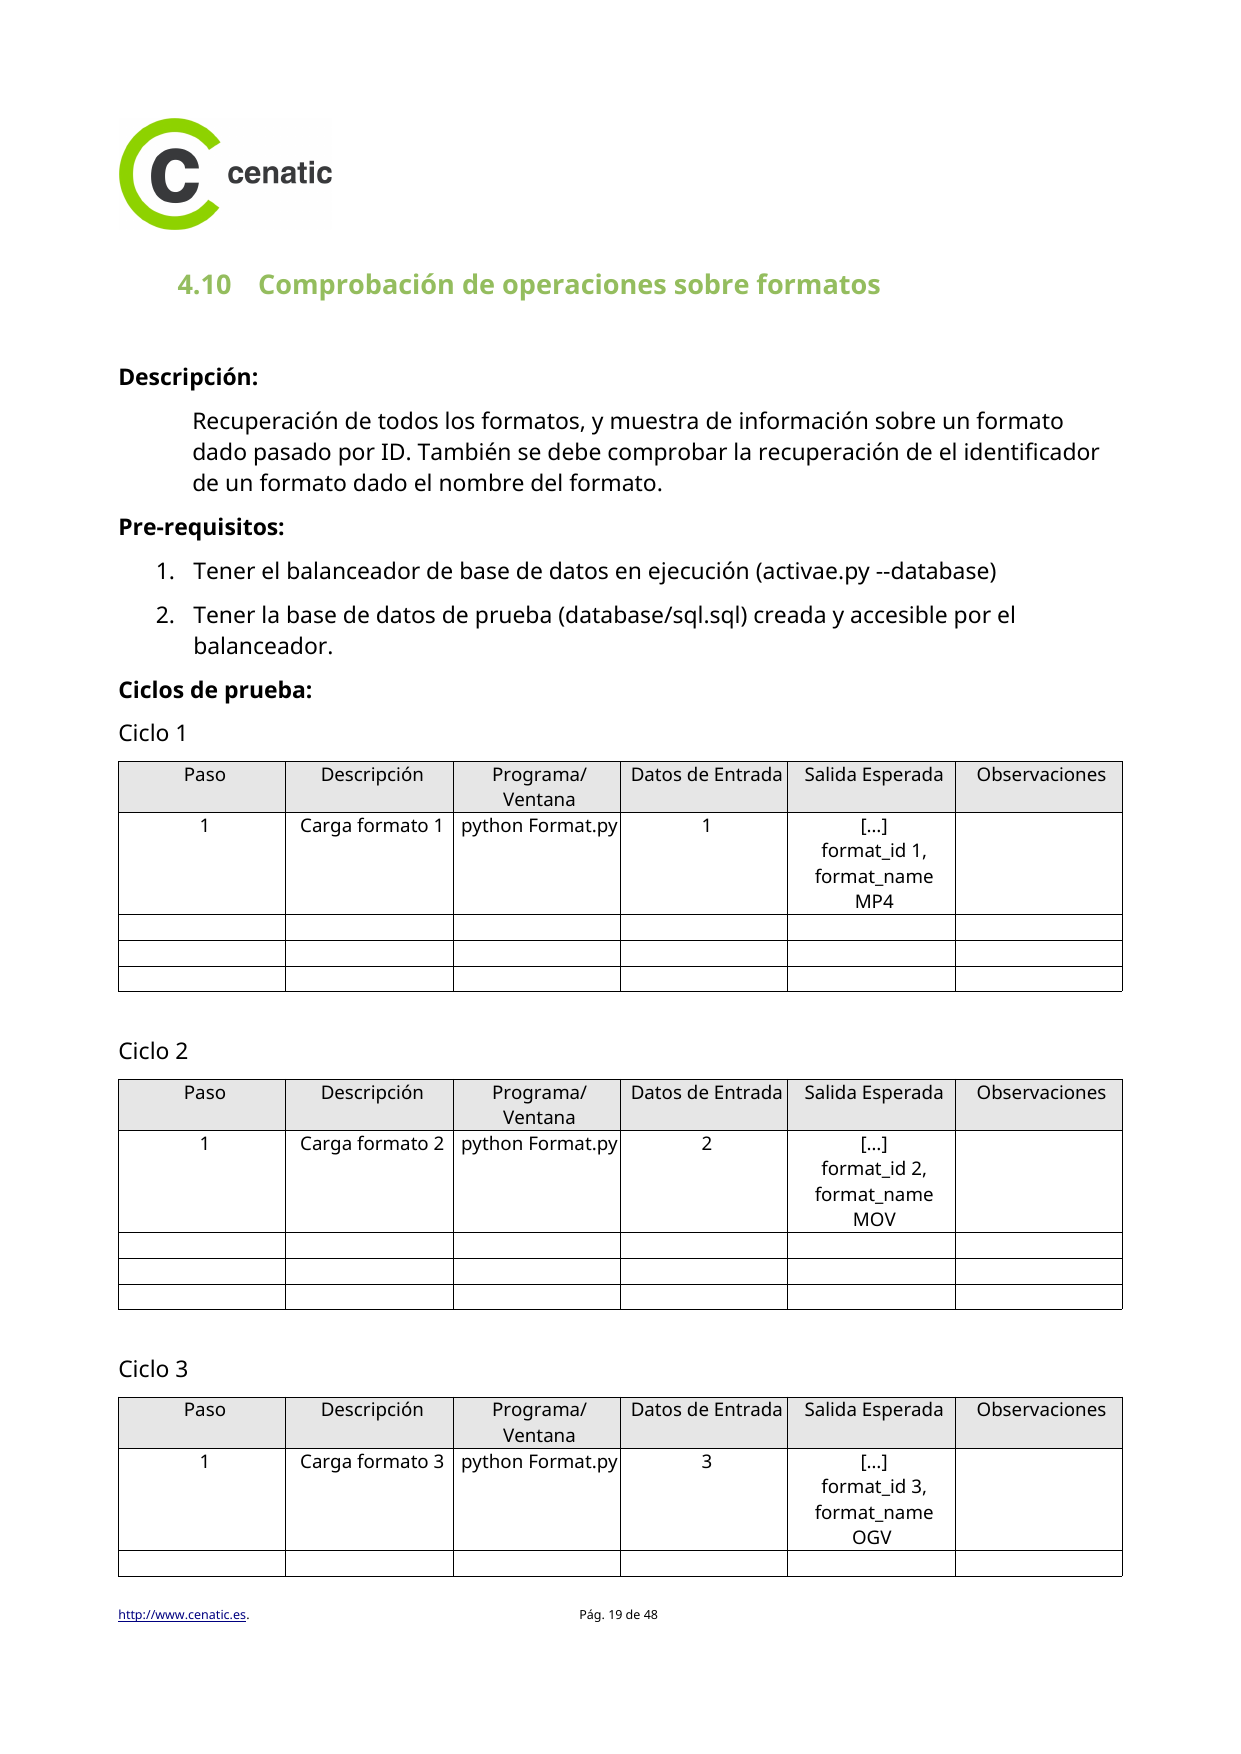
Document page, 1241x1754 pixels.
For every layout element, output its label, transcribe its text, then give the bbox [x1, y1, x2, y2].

table_cell [621, 941, 787, 966]
table_cell [956, 1285, 1122, 1309]
picture [119, 118, 332, 230]
table_cell [788, 1233, 955, 1258]
table_cell Carga formato 3 [286, 1449, 453, 1550]
text Ciclos de prueba: [118, 673, 1122, 705]
text Descripción: [118, 361, 1122, 392]
table_cell Carga formato 2 [286, 1131, 453, 1232]
table_header Programa/Ventana [454, 1398, 620, 1448]
table_cell […] format_id 1, format_name MP4 [788, 813, 955, 914]
table_header Descripción [286, 1080, 453, 1130]
table_cell [454, 941, 620, 966]
table_cell python Format.py [454, 1131, 620, 1232]
table_cell [956, 1259, 1122, 1283]
subtitle Comprobación de operaciones sobre formatos [118, 265, 1122, 302]
table_cell [788, 967, 955, 991]
table_cell [956, 1131, 1122, 1232]
table_header Datos de Entrada [621, 762, 787, 812]
table_cell [454, 1259, 620, 1283]
table_cell [119, 915, 285, 940]
table_cell [788, 915, 955, 940]
list Tener la base de datos de prueba (database/sql.sql) creada y accesible por el balanceador. [156, 598, 1122, 661]
table_cell [286, 967, 453, 991]
table_cell […] format_id 2, format_name MOV [788, 1131, 955, 1232]
table_cell [956, 1551, 1122, 1576]
table_cell [454, 967, 620, 991]
table_cell 1 [621, 813, 787, 914]
table_cell [956, 1449, 1122, 1550]
table_cell [788, 1551, 955, 1576]
table_cell [788, 1285, 955, 1309]
table_cell [286, 1233, 453, 1258]
table_cell [119, 941, 285, 966]
table_cell [621, 1259, 787, 1283]
table_cell [119, 1259, 285, 1283]
table_cell [454, 1285, 620, 1309]
table_cell 3 [621, 1449, 787, 1550]
table_cell [621, 1551, 787, 1576]
table_cell 1 [119, 1131, 285, 1232]
table_cell [621, 915, 787, 940]
table_cell [286, 915, 453, 940]
text Pre-requisitos: [118, 511, 1122, 542]
table_cell [956, 967, 1122, 991]
table_cell [286, 1285, 453, 1309]
table_cell [454, 1233, 620, 1258]
table_cell [788, 1259, 955, 1283]
table_header Datos de Entrada [621, 1080, 787, 1130]
table_cell [621, 1233, 787, 1258]
table_header Salida Esperada [788, 762, 955, 812]
table_cell 2 [621, 1131, 787, 1232]
table_cell [621, 967, 787, 991]
table_header Paso [119, 762, 285, 812]
table_cell [956, 915, 1122, 940]
table_header Paso [119, 1398, 285, 1448]
table_cell [788, 941, 955, 966]
table_cell [454, 1551, 620, 1576]
table_header Descripción [286, 1398, 453, 1448]
table_cell [286, 941, 453, 966]
table_cell 1 [119, 1449, 285, 1550]
table_cell python Format.py [454, 1449, 620, 1550]
text Ciclo 3 [118, 1353, 1122, 1384]
table_cell 1 [119, 813, 285, 914]
table_cell [119, 1285, 285, 1309]
table_header Programa/Ventana [454, 762, 620, 812]
table_cell [119, 1551, 285, 1576]
list Tener el balanceador de base de datos en ejecución (activae.py --database) [156, 555, 1122, 586]
table_header Salida Esperada [788, 1398, 955, 1448]
text Recuperación de todos los formatos, y muestra de información sobre un formato dado pasado por ID. También se debe comprobar la recuperación de el identificador de un formato dado el nombre del formato. [192, 405, 1122, 498]
table_header Datos de Entrada [621, 1398, 787, 1448]
table_cell [454, 915, 620, 940]
table_cell [956, 1233, 1122, 1258]
table_header Observaciones [956, 1080, 1122, 1130]
table_header Descripción [286, 762, 453, 812]
table_header Observaciones [956, 762, 1122, 812]
table_header Paso [119, 1080, 285, 1130]
table_cell [119, 1233, 285, 1258]
table_header Salida Esperada [788, 1080, 955, 1130]
table_cell Carga formato 1 [286, 813, 453, 914]
table_cell [956, 941, 1122, 966]
text Ciclo 1 [118, 717, 1122, 748]
table_cell [119, 967, 285, 991]
table_cell [956, 813, 1122, 914]
table_cell python Format.py [454, 813, 620, 914]
table_cell […] format_id 3, format_name OGV [788, 1449, 955, 1550]
text Ciclo 2 [118, 1035, 1122, 1066]
table_cell [286, 1551, 453, 1576]
table_header Programa/Ventana [454, 1080, 620, 1130]
table_cell [286, 1259, 453, 1283]
table_cell [621, 1285, 787, 1309]
table_header Observaciones [956, 1398, 1122, 1448]
